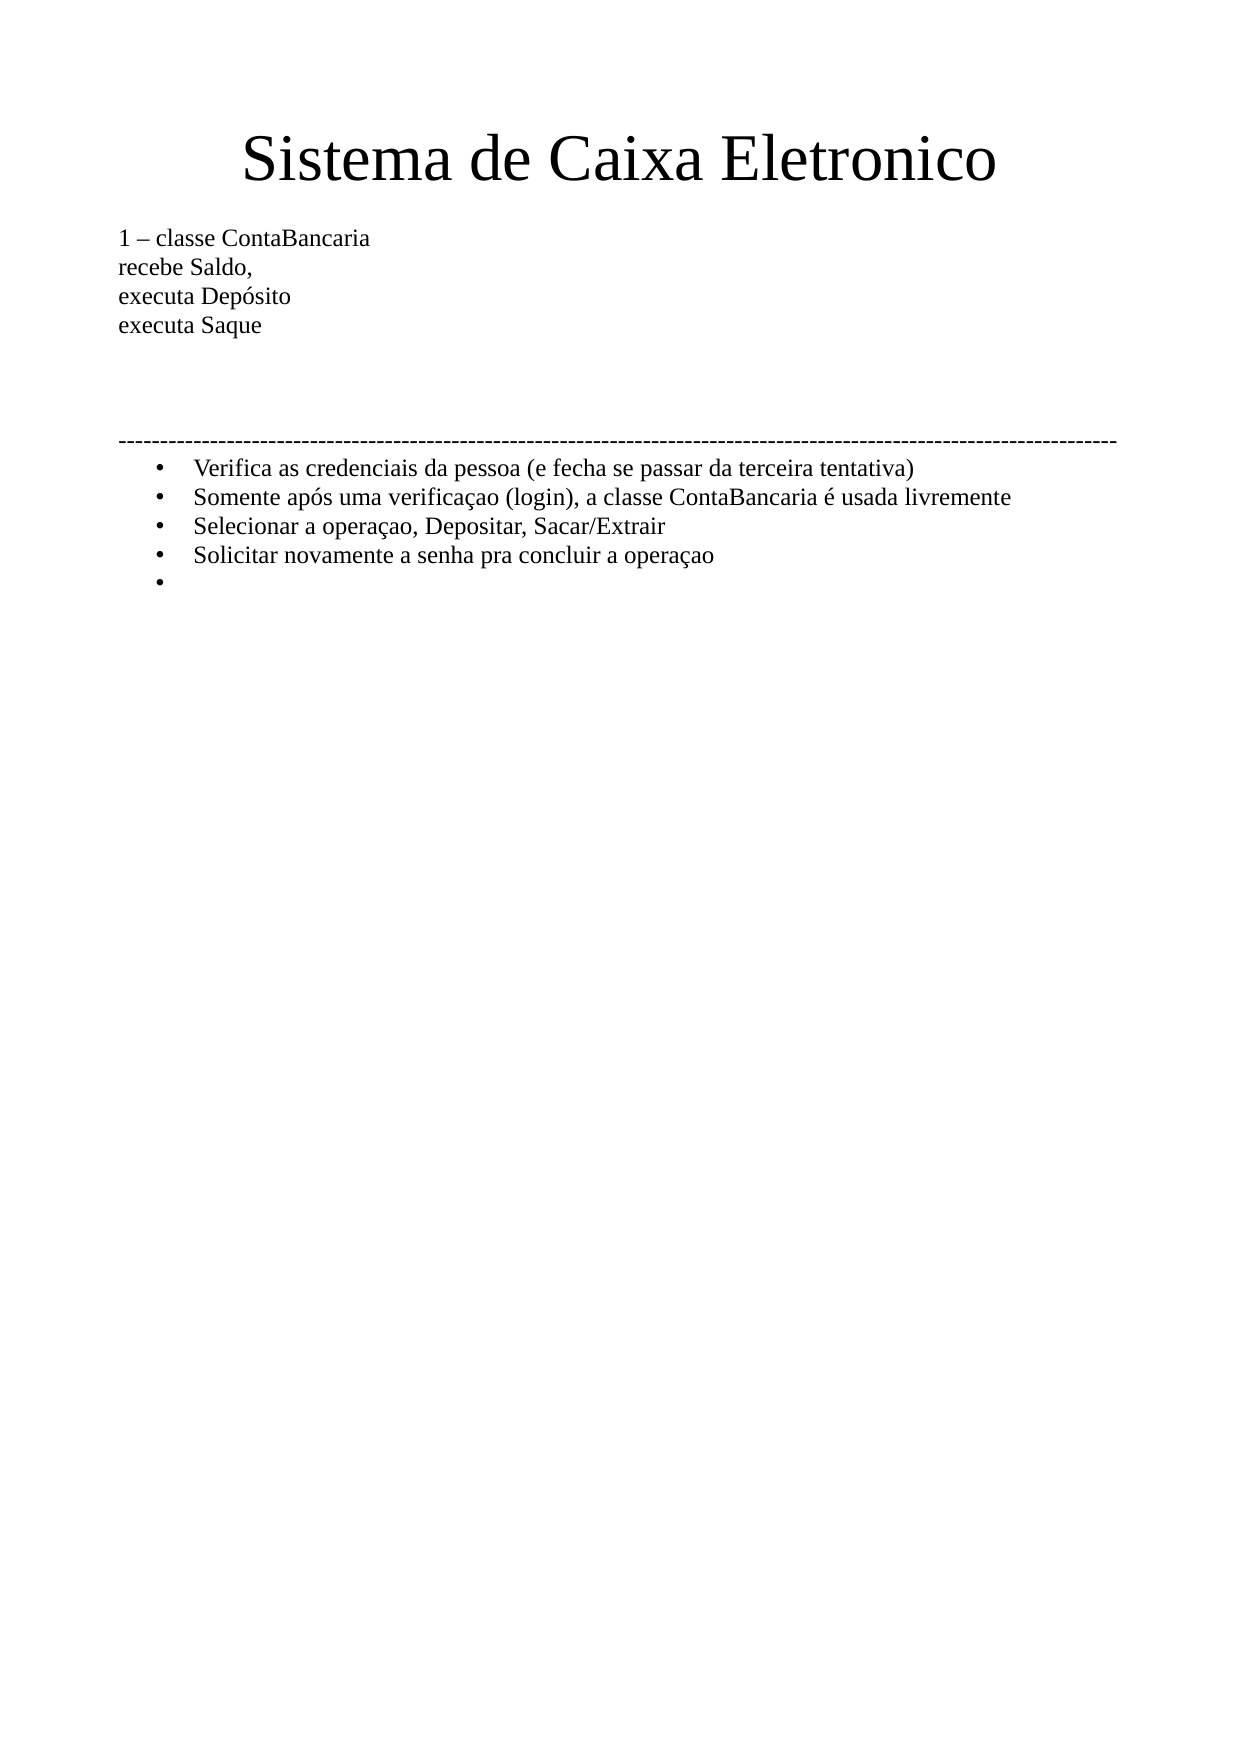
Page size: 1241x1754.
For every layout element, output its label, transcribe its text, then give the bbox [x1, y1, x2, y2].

list Somente após uma verificaçao (login), a classe ContaBancaria é usada livremente [156, 482, 1122, 511]
text executa Depósito [118, 281, 1122, 310]
text Sistema de Caixa Eletronico [118, 118, 1122, 195]
text recebe Saldo, [118, 252, 1122, 281]
text executa Saque [118, 310, 1122, 338]
list Verifica as credenciais da pessoa (e fecha se passar da terceira tentativa) [156, 453, 1122, 482]
text 1 – classe ContaBancaria [118, 223, 1122, 252]
list Solicitar novamente a senha pra concluir a operaçao [156, 540, 1122, 568]
list Selecionar a operaçao, Depositar, Sacar/Extrair [156, 511, 1122, 540]
text ------------------------------------------------------------------------------------------------------------------------ [118, 425, 1122, 453]
